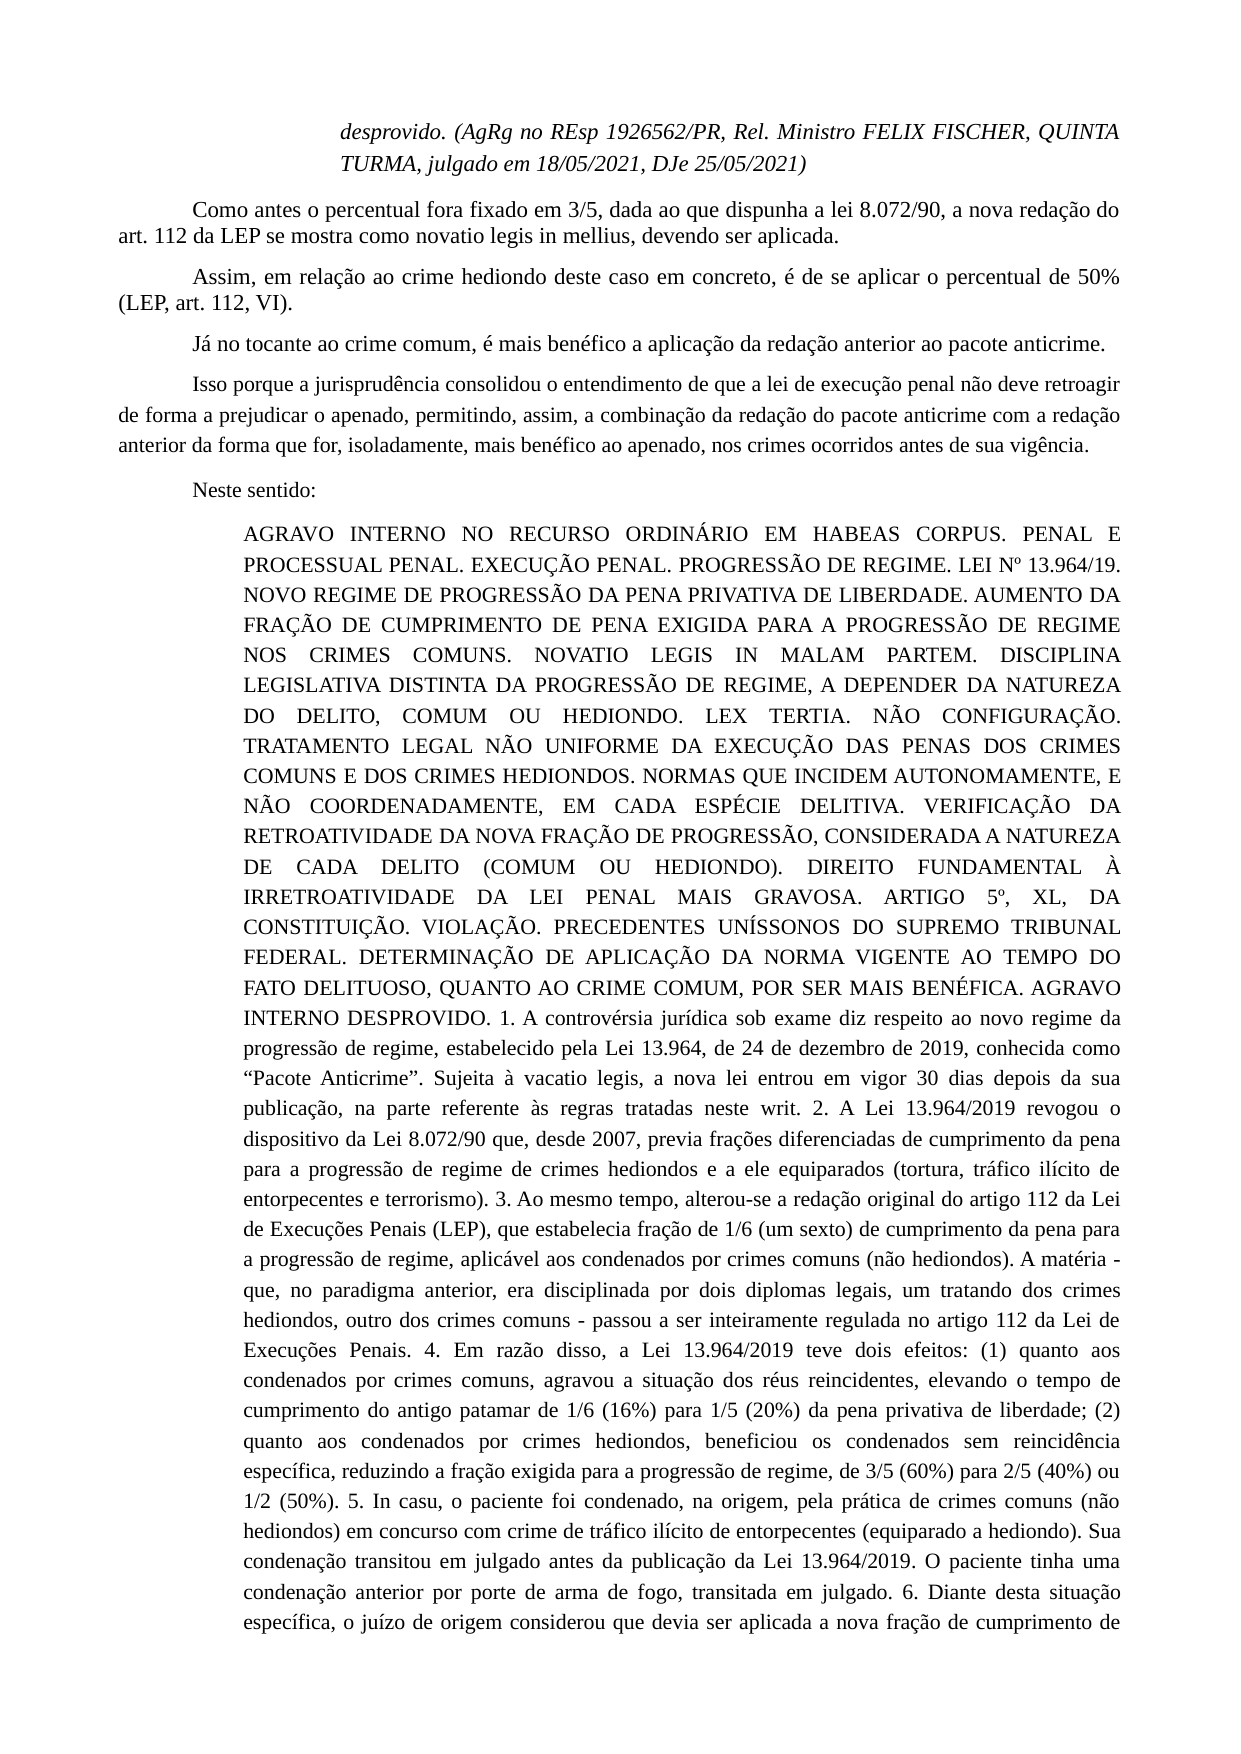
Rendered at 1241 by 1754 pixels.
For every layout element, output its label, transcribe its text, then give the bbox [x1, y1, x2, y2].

text Isso porque a jurisprudência consolidou o entendimento de que a lei de execução penal não deve retroagir de forma a prejudicar o apenado, permitindo, assim, a combinação da redação do pacote anticrime com a redação anterior da forma que for, isoladamente, mais benéfico ao apenado, nos crimes ocorridos antes de sua vigência. [118, 371, 1122, 457]
text Como antes o percentual fora fixado em 3/5, dada ao que dispunha a lei 8.072/90, a nova redação do art. 112 da LEP se mostra como novatio legis in mellius, devendo ser aplicada. [118, 196, 1122, 248]
text Assim, em relação ao crime hediondo deste caso em concreto, é de se aplicar o percentual de 50% (LEP, art. 112, VI). [118, 263, 1122, 316]
text Neste sentido: [118, 477, 1122, 502]
text desprovido. (AgRg no REsp 1926562/PR, Rel. Ministro FELIX FISCHER, QUINTA TURMA, julgado em 18/05/2021, DJe 25/05/2021) [340, 118, 1122, 176]
text AGRAVO INTERNO NO RECURSO ORDINÁRIO EM HABEAS CORPUS. PENAL E PROCESSUAL PENAL. EXECUÇÃO PENAL. PROGRESSÃO DE REGIME. LEI Nº 13.964/19. NOVO REGIME DE PROGRESSÃO DA PENA PRIVATIVA DE LIBERDADE. AUMENTO DA FRAÇÃO DE CUMPRIMENTO DE PENA EXIGIDA PARA A PROGRESSÃO DE REGIME NOS CRIMES COMUNS. NOVATIO LEGIS IN MALAM PARTEM. DISCIPLINA LEGISLATIVA DISTINTA DA PROGRESSÃO DE REGIME, A DEPENDER DA NATUREZA DO DELITO, COMUM OU HEDIONDO. LEX TERTIA. NÃO CONFIGURAÇÃO. TRATAMENTO LEGAL NÃO UNIFORME DA EXECUÇÃO DAS PENAS DOS CRIMES COMUNS E DOS CRIMES HEDIONDOS. NORMAS QUE INCIDEM AUTONOMAMENTE, E NÃO COORDENADAMENTE, EM CADA ESPÉCIE DELITIVA. VERIFICAÇÃO DA RETROATIVIDADE DA NOVA FRAÇÃO DE PROGRESSÃO, CONSIDERADA A NATUREZA DE CADA DELITO (COMUM OU HEDIONDO). DIREITO FUNDAMENTAL À IRRETROATIVIDADE DA LEI PENAL MAIS GRAVOSA. ARTIGO 5º, XL, DA CONSTITUIÇÃO. VIOLAÇÃO. PRECEDENTES UNÍSSONOS DO SUPREMO TRIBUNAL FEDERAL. DETERMINAÇÃO DE APLICAÇÃO DA NORMA VIGENTE AO TEMPO DO FATO DELITUOSO, QUANTO AO CRIME COMUM, POR SER MAIS BENÉFICA. AGRAVO INTERNO DESPROVIDO. 1. A controvérsia jurídica sob exame diz respeito ao novo regime da progressão de regime, estabelecido pela Lei 13.964, de 24 de dezembro de 2019, conhecida como “Pacote Anticrime”. Sujeita à vacatio legis, a nova lei entrou em vigor 30 dias depois da sua publicação, na parte referente às regras tratadas neste writ. 2. A Lei 13.964/2019 revogou o dispositivo da Lei 8.072/90 que, desde 2007, previa frações diferenciadas de cumprimento da pena para a progressão de regime de crimes hediondos e a ele equiparados (tortura, tráfico ilícito de entorpecentes e terrorismo). 3. Ao mesmo tempo, alterou-se a redação original do artigo 112 da Lei de Execuções Penais (LEP), que estabelecia fração de 1/6 (um sexto) de cumprimento da pena para a progressão de regime, aplicável aos condenados por crimes comuns (não hediondos). A matéria - que, no paradigma anterior, era disciplinada por dois diplomas legais, um tratando dos crimes hediondos, outro dos crimes comuns - passou a ser inteiramente regulada no artigo 112 da Lei de Execuções Penais. 4. Em razão disso, a Lei 13.964/2019 teve dois efeitos: (1) quanto aos condenados por crimes comuns, agravou a situação dos réus reincidentes, elevando o tempo de cumprimento do antigo patamar de 1/6 (16%) para 1/5 (20%) da pena privativa de liberdade; (2) quanto aos condenados por crimes hediondos, beneficiou os condenados sem reincidência específica, reduzindo a fração exigida para a progressão de regime, de 3/5 (60%) para 2/5 (40%) ou 1/2 (50%). 5. In casu, o paciente foi condenado, na origem, pela prática de crimes comuns (não hediondos) em concurso com crime de tráfico ilícito de entorpecentes (equiparado a hediondo). Sua condenação transitou em julgado antes da publicação da Lei 13.964/2019. O paciente tinha uma condenação anterior por porte de arma de fogo, transitada em julgado. 6. Diante desta situação específica, o juízo de origem considerou que devia ser aplicada a nova fração de cumprimento de [243, 521, 1122, 1634]
text Já no tocante ao crime comum, é mais benéfico a aplicação da redação anterior ao pacote anticrime. [118, 330, 1122, 357]
